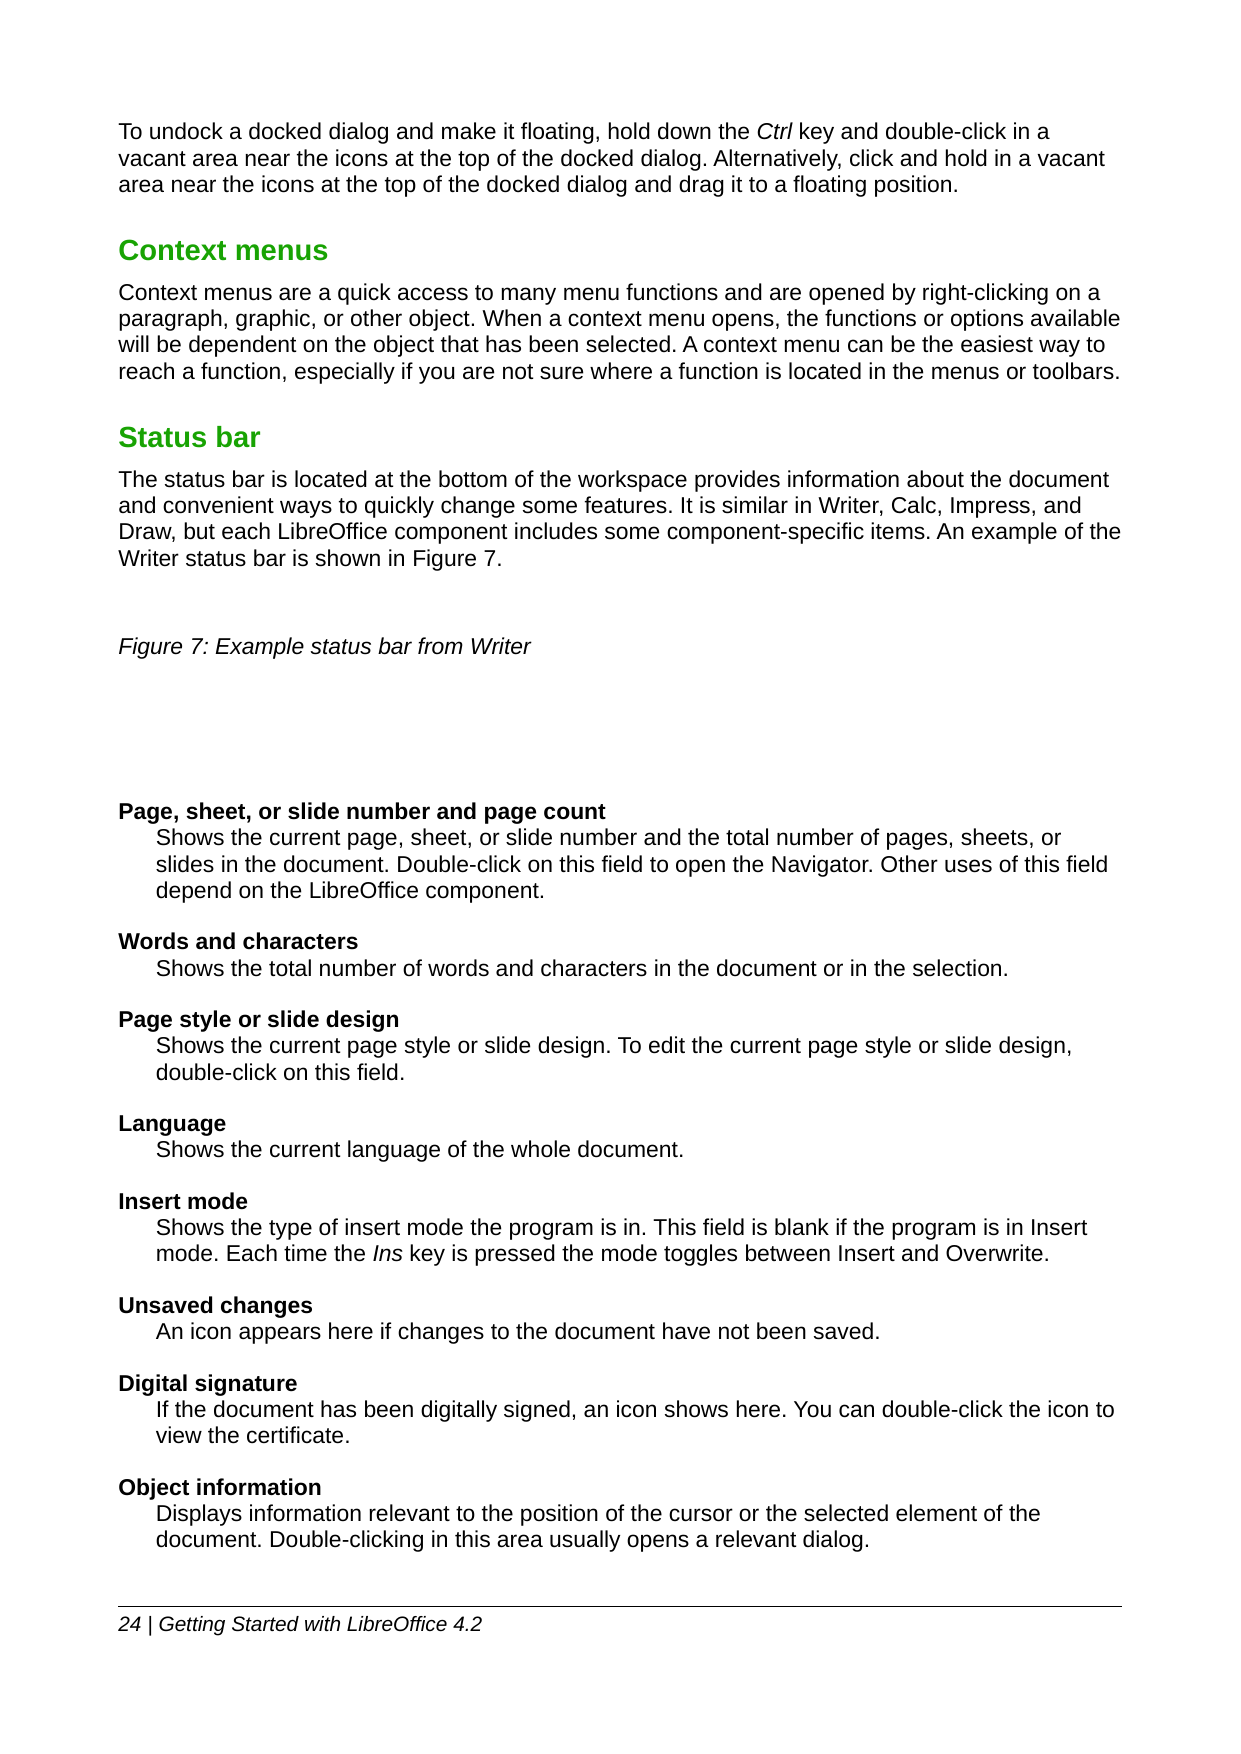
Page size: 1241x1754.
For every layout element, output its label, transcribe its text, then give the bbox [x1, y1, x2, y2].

text If the document has been digitally signed, an icon shows here. You can double-click the icon to view the certificate. [156, 1396, 1122, 1448]
text Context menus are a quick access to many menu functions and are opened by right-clicking on a paragraph, graphic, or other object. When a context menu opens, the functions or options available will be dependent on the object that has been selected. A context menu can be the easiest way to reach a function, especially if you are not sure where a function is located in the menus or toolbars. [118, 279, 1122, 384]
text Shows the current page style or slide design. To edit the current page style or slide design, double-click on this field. [156, 1032, 1122, 1085]
text To undock a docked dialog and make it floating, hold down the Ctrl key and double-click in a vacant area near the icons at the top of the docked dialog. Alternatively, click and hold in a vacant area near the icons at the top of the docked dialog and drag it to a floating position. [118, 118, 1122, 197]
text Shows the current language of the whole document. [156, 1136, 1122, 1163]
subtitle Context menus [118, 233, 1122, 266]
text Object information [118, 1473, 1122, 1500]
text Page, sheet, or slide number and page count [118, 798, 1122, 824]
text The status bar is located at the bottom of the workspace provides information about the document and convenient ways to quickly change some features. It is similar in Writer, Calc, Impress, and Draw, but each LibreOffice component includes some component-specific items. An example of the Writer status bar is shown in Figure 7. [118, 466, 1122, 571]
text Words and characters [118, 928, 1122, 954]
text Shows the current page, sheet, or slide number and the total number of pages, sheets, or slides in the document. Double-click on this field to open the Navigator. Other uses of this field depend on the LibreOffice component. [156, 824, 1122, 903]
text Figure 7: Example status bar from Writer [118, 633, 1122, 659]
text Insert mode [118, 1188, 1122, 1214]
text Displays information relevant to the position of the cursor or the selected element of the document. Double-clicking in this area usually opens a relevant dialog. [156, 1500, 1122, 1553]
text Digital signature [118, 1369, 1122, 1396]
text Shows the type of insert mode the program is in. This field is blank if the program is in Insert mode. Each time the Ins key is pressed the mode toggles between Insert and Overwrite. [156, 1214, 1122, 1267]
text Unsaved changes [118, 1292, 1122, 1318]
text Language [118, 1110, 1122, 1136]
text Shows the total number of words and characters in the document or in the selection. [156, 954, 1122, 981]
text Page style or slide design [118, 1006, 1122, 1032]
subtitle Status bar [118, 419, 1122, 453]
text An icon appears here if changes to the document have not been saved. [156, 1318, 1122, 1344]
